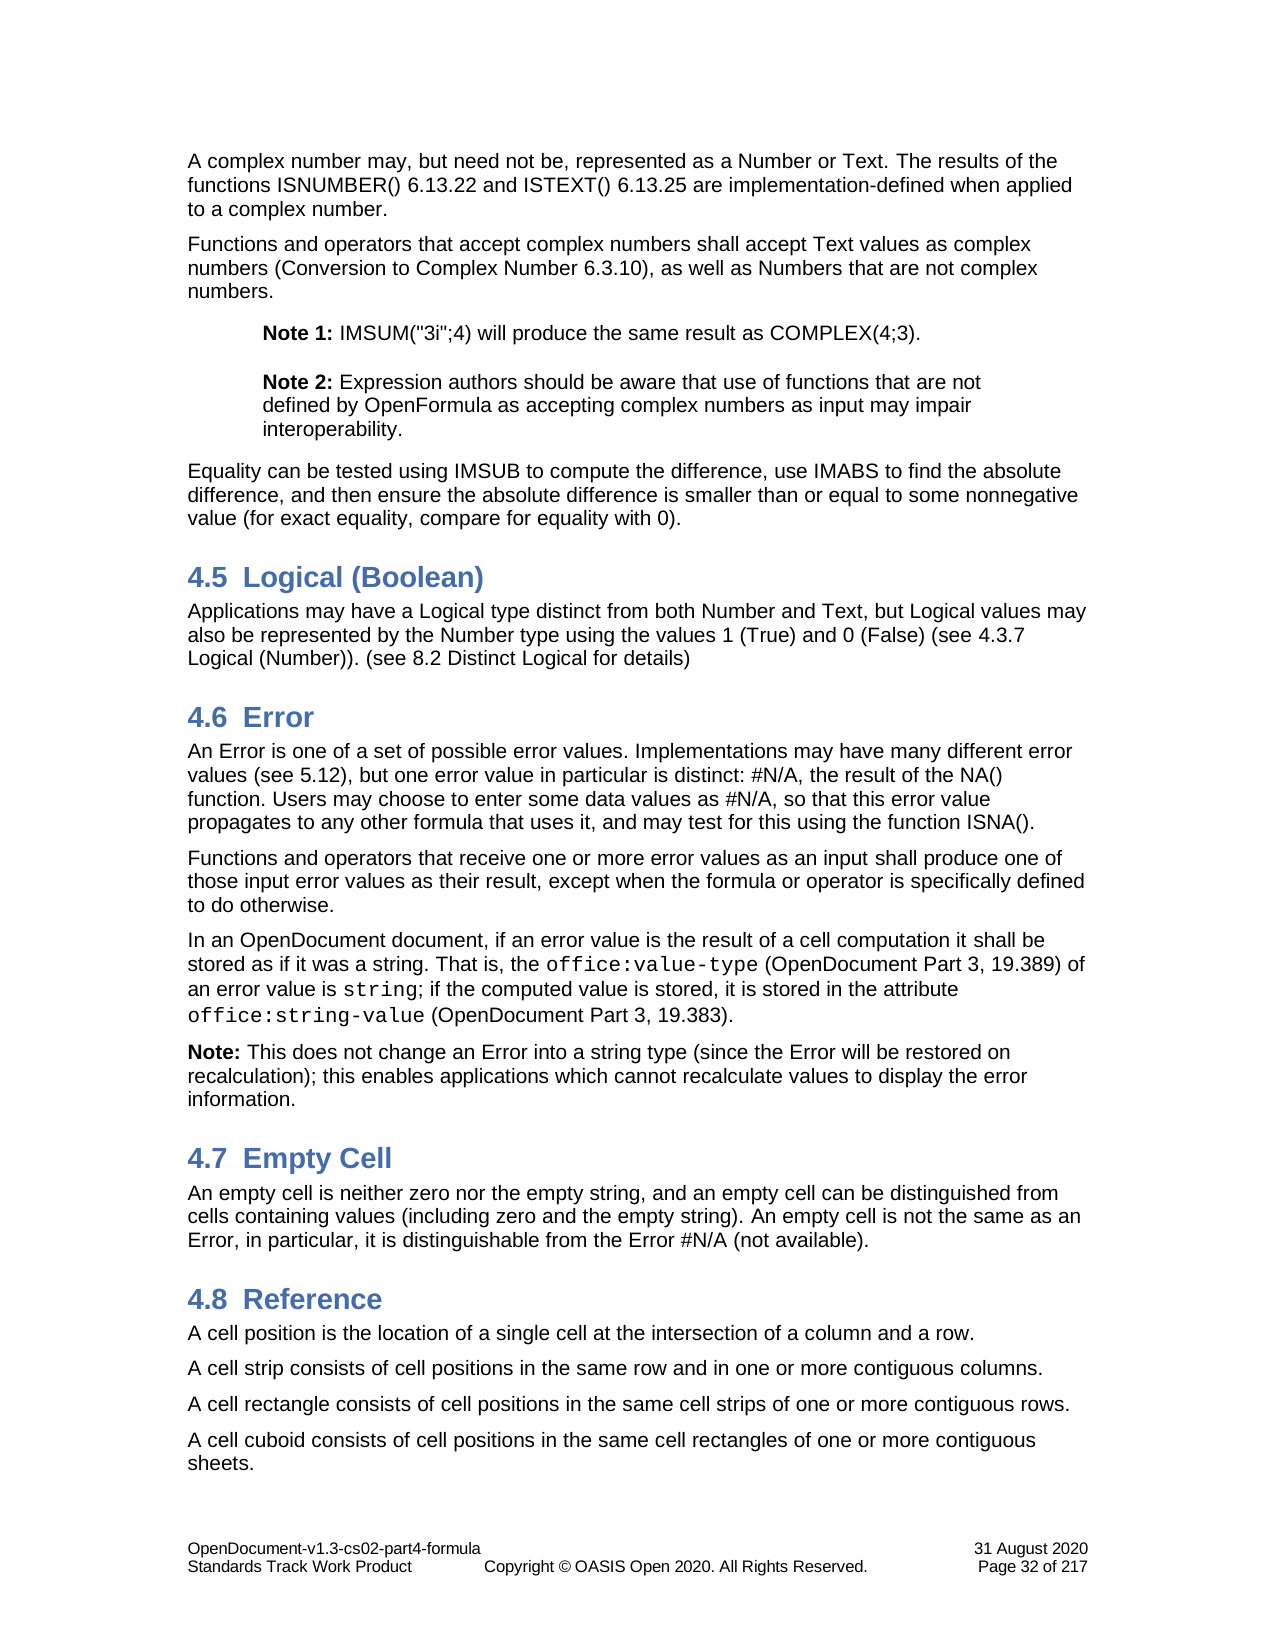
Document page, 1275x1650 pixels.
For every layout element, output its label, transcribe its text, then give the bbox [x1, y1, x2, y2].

text A complex number may, but need not be, represented as a Number or Text. The results of the functions ISNUMBER() 6.13.22 and ISTEXT() 6.13.25 are implementation-defined when applied to a complex number. [187, 150, 1088, 221]
subtitle Error [187, 701, 1088, 734]
text Note 1: IMSUM("3i";4) will produce the same result as COMPLEX(4;3). [262, 322, 1013, 345]
subtitle Logical (Boolean) [187, 561, 1088, 594]
text An Error is one of a set of possible error values. Implementations may have many different error values (see 5.12), but one error value in particular is distinct: #N/A, the result of the NA() function. Users may choose to enter some data values as #N/A, so that this error value propagates to any other formula that uses it, and may test for this using the function ISNA(). [187, 740, 1088, 834]
text Equality can be tested using IMSUB to compute the difference, use IMABS to find the absolute difference, and then ensure the absolute difference is smaller than or equal to some nonnegative value (for exact equality, compare for equality with 0). [187, 459, 1088, 530]
text Applications may have a Logical type distinct from both Number and Text, but Logical values may also be represented by the Number type using the values 1 (True) and 0 (False) (see 4.3.7 Logical (Number)). (see 8.2 Distinct Logical for details) [187, 600, 1088, 670]
text Note 2: Expression authors should be aware that use of functions that are not defined by OpenFormula as accepting complex numbers as input may impair interoperability. [262, 370, 1013, 441]
text Functions and operators that accept complex numbers shall accept Text values as complex numbers (Conversion to Complex Number 6.3.10), as well as Numbers that are not complex numbers. [187, 233, 1088, 303]
text An empty cell is neither zero nor the empty string, and an empty cell can be distinguished from cells containing values (including zero and the empty string). An empty cell is not the same as an Error, in particular, it is distinguishable from the Error #N/A (not available). [187, 1181, 1088, 1252]
text A cell rectangle consists of cell positions in the same cell strips of one or more contiguous rows. [187, 1392, 1088, 1416]
text In an OpenDocument document, if an error value is the result of a cell computation it shall be stored as if it was a string. That is, the office:value-type (OpenDocument Part 3, 19.389) of an error value is string; if the computed value is stored, it is stored in the attribute office:string-value (OpenDocument Part 3, 19.383). [187, 929, 1088, 1029]
text A cell cuboid consists of cell positions in the same cell rectangles of one or more contiguous sheets. [187, 1428, 1088, 1475]
text A cell position is the location of a single cell at the intersection of a column and a row. [187, 1321, 1088, 1345]
text Functions and operators that receive one or more error values as an input shall produce one of those input error values as their result, except when the formula or operator is specifically defined to do otherwise. [187, 846, 1088, 917]
subtitle Reference [187, 1283, 1088, 1315]
text A cell strip consists of cell positions in the same row and in one or more contiguous columns. [187, 1357, 1088, 1380]
subtitle Empty Cell [187, 1142, 1088, 1175]
text Note: This does not change an Error into a string type (since the Error will be restored on recalculation); this enables applications which cannot recalculate values to display the error information. [187, 1041, 1088, 1111]
